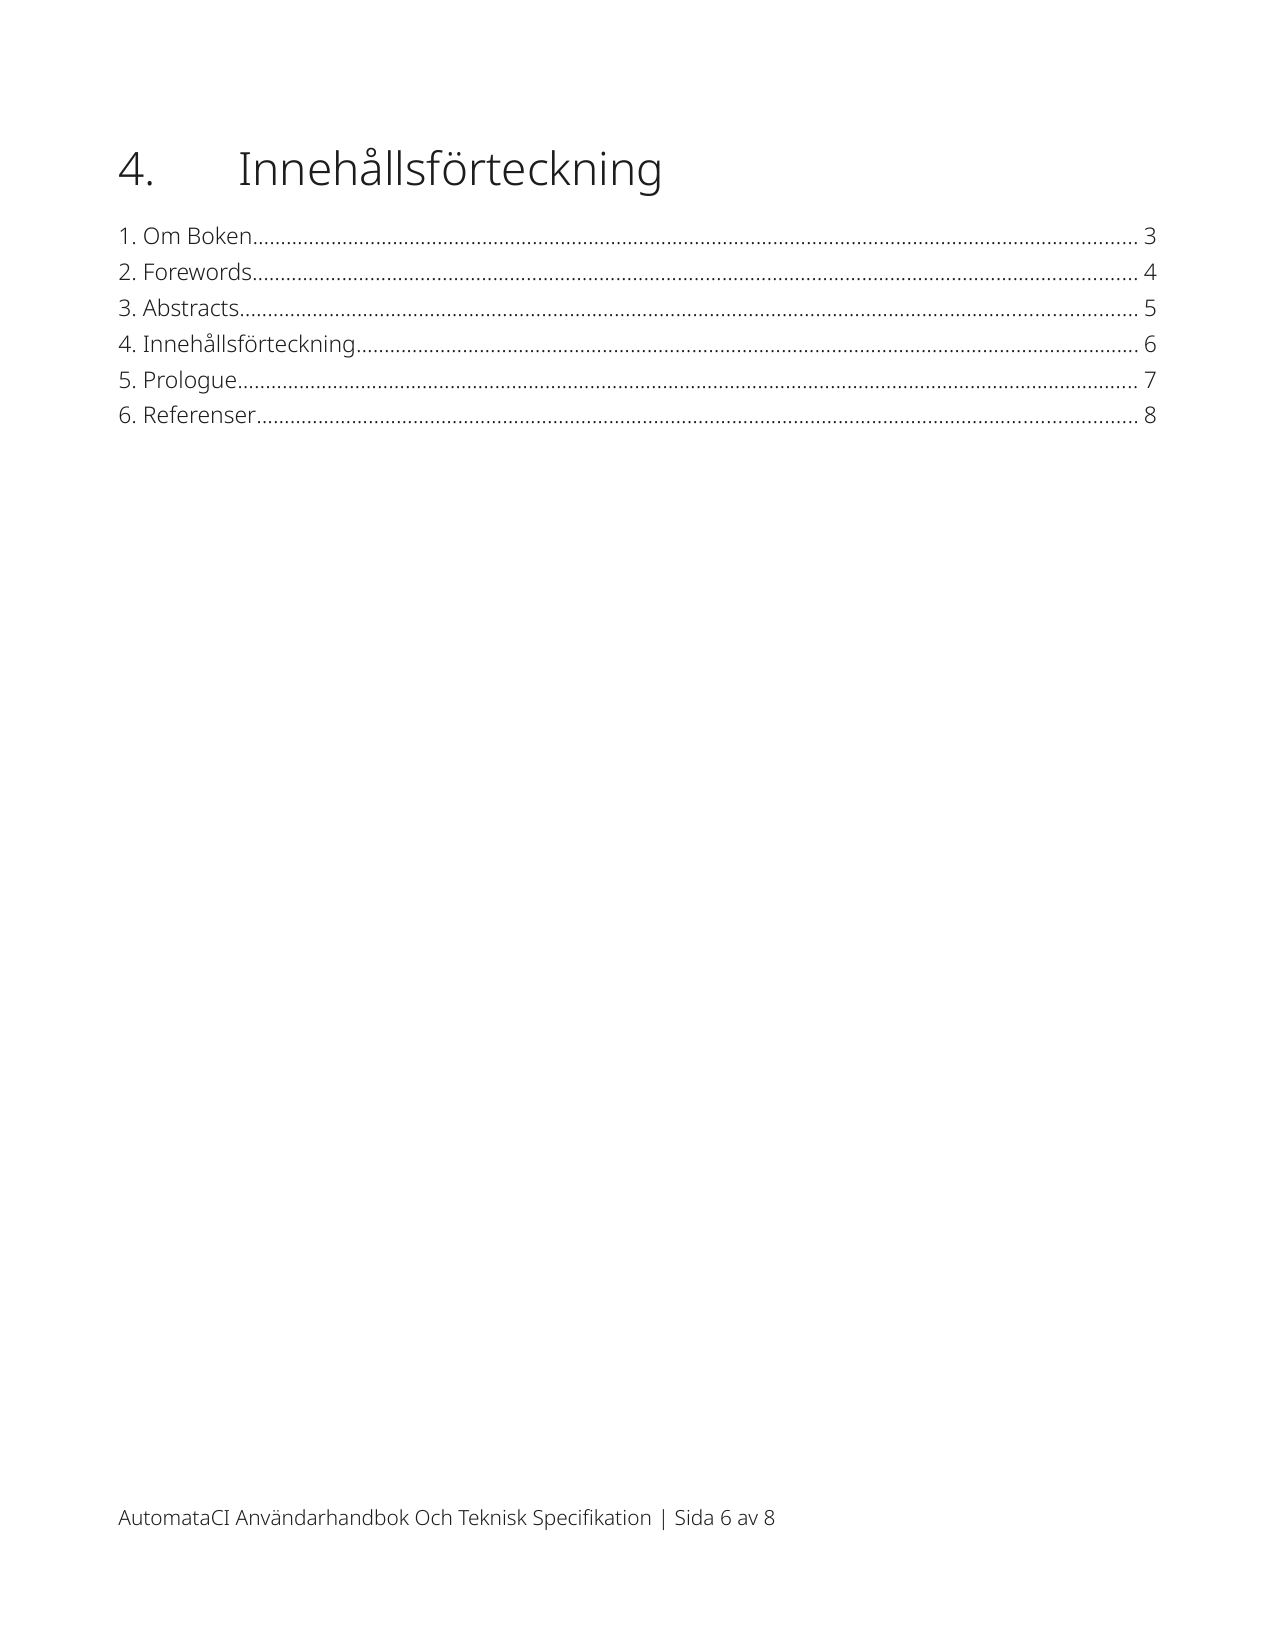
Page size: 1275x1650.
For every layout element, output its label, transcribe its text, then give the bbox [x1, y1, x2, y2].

text 1. Om Boken 3 [118, 220, 1157, 251]
text 6. Referenser 8 [118, 399, 1157, 431]
text 3. Abstracts 5 [118, 292, 1157, 323]
text 5. Prologue 7 [118, 363, 1157, 395]
subtitle Innehållsförteckning [118, 136, 1157, 198]
text 2. Forewords 4 [118, 256, 1157, 287]
text 4. Innehållsförteckning 6 [118, 328, 1157, 359]
